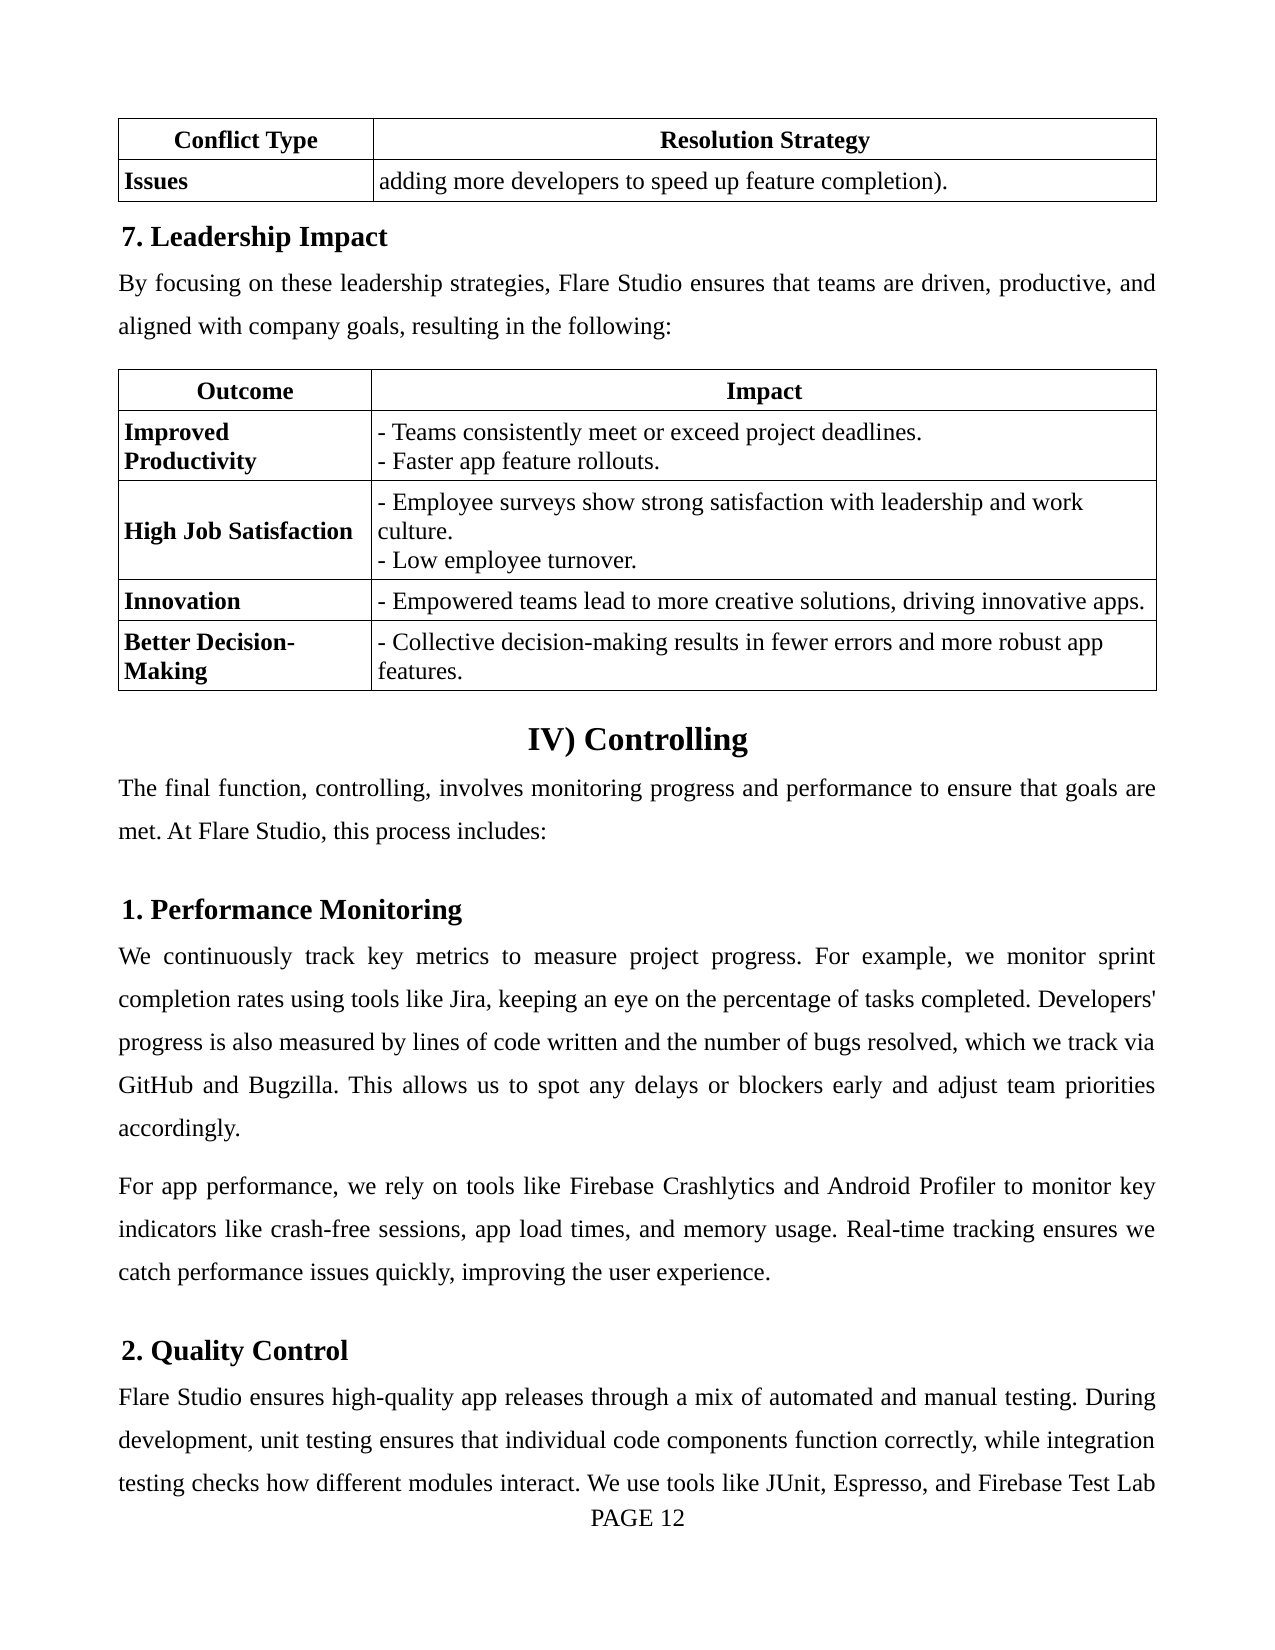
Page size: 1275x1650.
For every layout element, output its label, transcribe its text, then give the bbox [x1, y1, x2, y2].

table_header Outcome [119, 370, 371, 410]
subtitle 7. Leadership Impact [118, 216, 1157, 256]
subtitle 2. Quality Control [118, 1329, 1157, 1369]
table_cell - Employee surveys show strong satisfaction with leadership and work culture. - Low employee turnover. [372, 481, 1156, 579]
text By focusing on these leadership strategies, Flare Studio ensures that teams are driven, productive, and aligned with company goals, resulting in the following: [118, 268, 1157, 340]
table_cell - Empowered teams lead to more creative solutions, driving innovative apps. [372, 580, 1156, 620]
table_cell High Job Satisfaction [119, 481, 371, 579]
table_header Impact [372, 370, 1156, 410]
text Flare Studio ensures high-quality app releases through a mix of automated and manual testing. During development, unit testing ensures that individual code components function correctly, while integration testing checks how different modules interact. We use tools like JUnit, Espresso, and Firebase Test Lab [118, 1382, 1157, 1497]
table_cell Issues [119, 160, 373, 201]
table_cell - Teams consistently meet or exceed project deadlines. - Faster app feature rollouts. [372, 411, 1156, 480]
subtitle IV) Controlling [118, 716, 1157, 761]
table_header Resolution Strategy [374, 119, 1156, 159]
table_cell Innovation [119, 580, 371, 620]
table_cell adding more developers to speed up feature completion). [374, 160, 1156, 201]
text For app performance, we rely on tools like Firebase Crashlytics and Android Profiler to monitor key indicators like crash-free sessions, app load times, and memory usage. Real-time tracking ensures we catch performance issues quickly, improving the user experience. [118, 1171, 1157, 1286]
subtitle 1. Performance Monitoring [118, 889, 1157, 928]
text The final function, controlling, involves monitoring progress and performance to ensure that goals are met. At Flare Studio, this process includes: [118, 773, 1157, 845]
table_cell - Collective decision-making results in fewer errors and more robust app features. [372, 621, 1156, 690]
table_cell Better Decision-Making [119, 621, 371, 690]
table_header Conflict Type [119, 119, 373, 159]
table_cell Improved Productivity [119, 411, 371, 480]
text We continuously track key metrics to measure project progress. For example, we monitor sprint completion rates using tools like Jira, keeping an eye on the percentage of tasks completed. Developers' progress is also measured by lines of code written and the number of bugs resolved, which we track via GitHub and Bugzilla. This allows us to spot any delays or blockers early and adjust team priorities accordingly. [118, 941, 1157, 1142]
